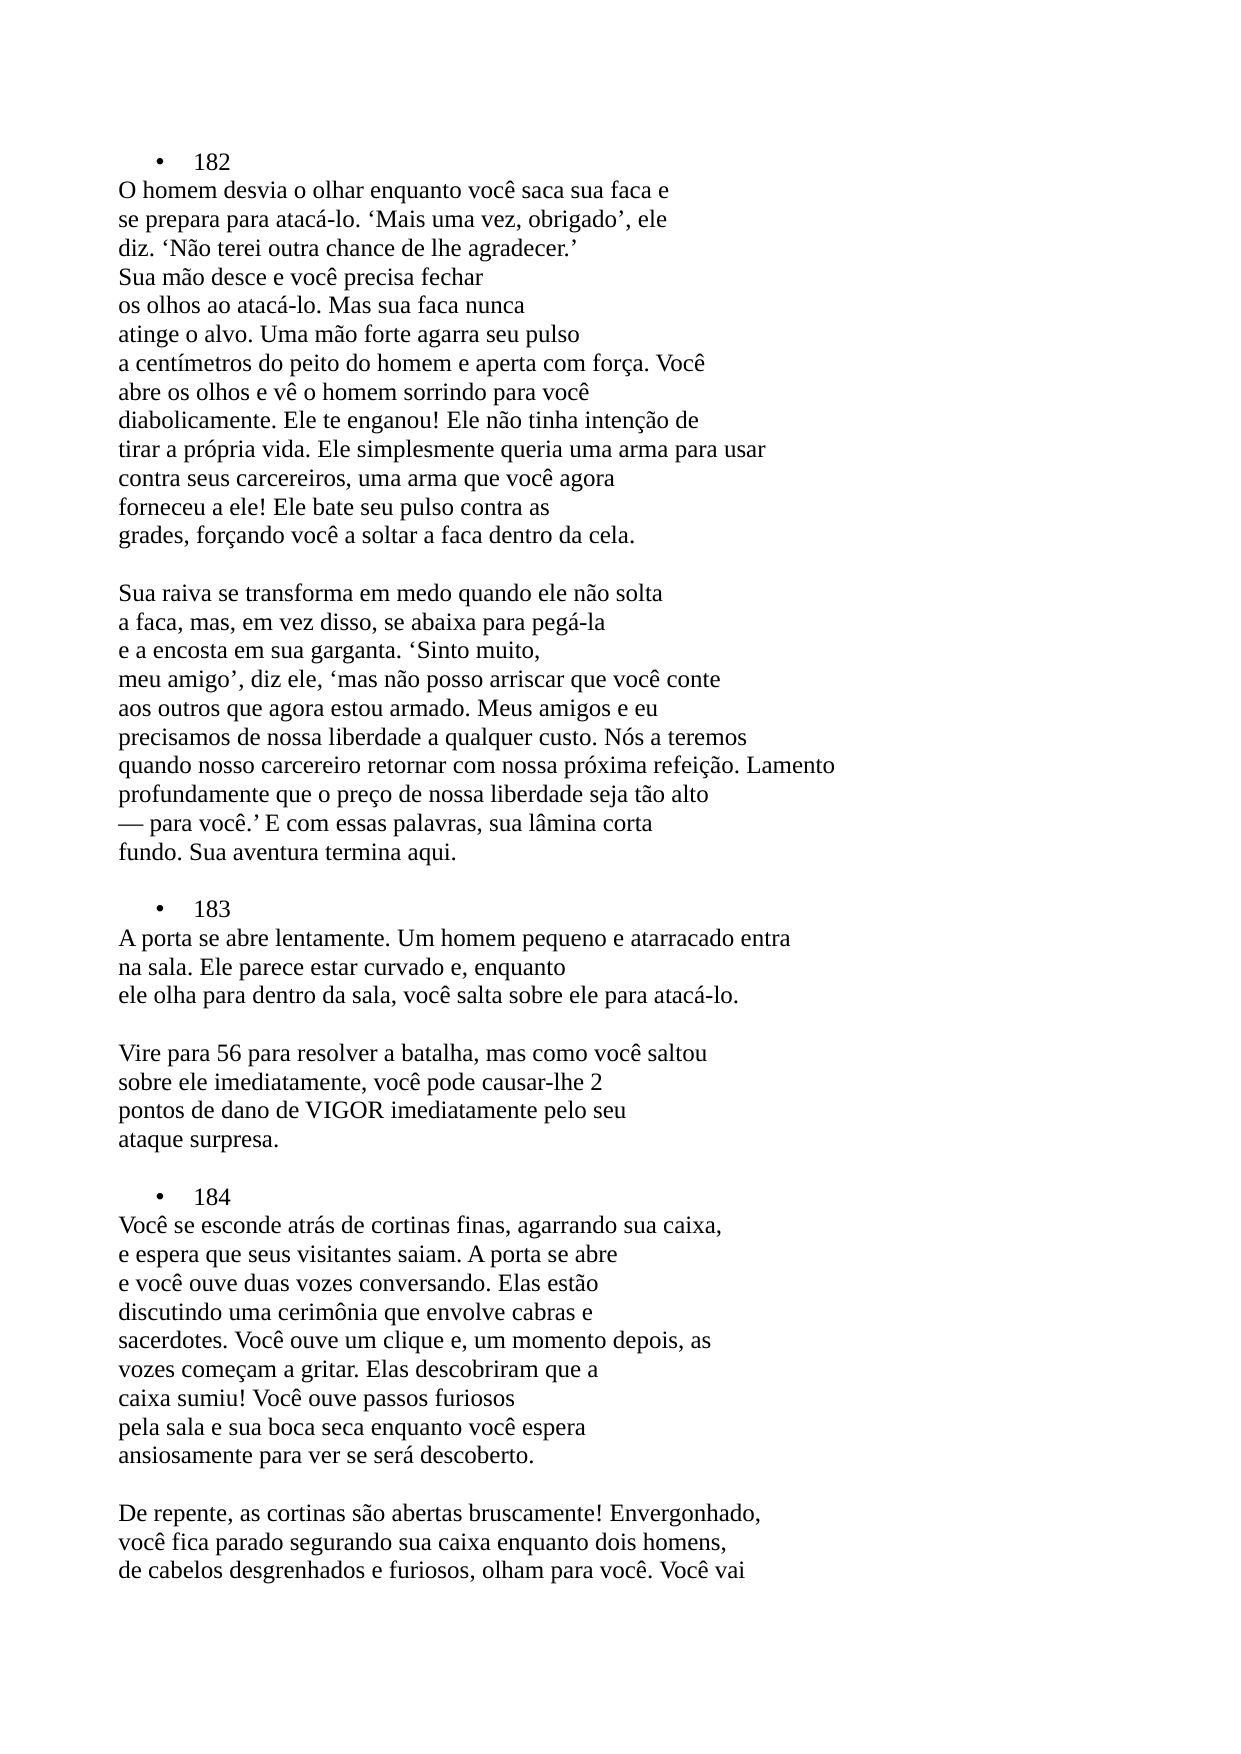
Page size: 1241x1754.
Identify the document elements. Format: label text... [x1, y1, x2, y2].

text O homem desvia o olhar enquanto você saca sua faca e se prepara para atacá-lo. ‘Mais uma vez, obrigado’, ele diz. ‘Não terei outra chance de lhe agradecer.’ Sua mão desce e você precisa fechar os olhos ao atacá-lo. Mas sua faca nunca atinge o alvo. Uma mão forte agarra seu pulso a centímetros do peito do homem e aperta com força. Você abre os olhos e vê o homem sorrindo para você diabolicamente. Ele te enganou! Ele não tinha intenção de tirar a própria vida. Ele simplesmente queria uma arma para usar contra seus carcereiros, uma arma que você agora forneceu a ele! Ele bate seu pulso contra as grades, forçando você a soltar a faca dentro da cela. Sua raiva se transforma em medo quando ele não solta a faca, mas, em vez disso, se abaixa para pegá-la e a encosta em sua garganta. ‘Sinto muito, meu amigo’, diz ele, ‘mas não posso arriscar que você conte aos outros que agora estou armado. Meus amigos e eu precisamos de nossa liberdade a qualquer custo. Nós a teremos quando nosso carcereiro retornar com nossa próxima refeição. Lamento profundamente que o preço de nossa liberdade seja tão alto — para você.’ E com essas palavras, sua lâmina corta fundo. Sua aventura termina aqui. [118, 176, 1122, 866]
list 183 [156, 894, 1122, 923]
list 182 [156, 147, 1122, 176]
text A porta se abre lentamente. Um homem pequeno e atarracado entra na sala. Ele parece estar curvado e, enquanto ele olha para dentro da sala, você salta sobre ele para atacá-lo. Vire para 56 para resolver a batalha, mas como você saltou sobre ele imediatamente, você pode causar-lhe 2 pontos de dano de VIGOR imediatamente pelo seu ataque surpresa. [118, 923, 1122, 1153]
text Você se esconde atrás de cortinas finas, agarrando sua caixa, e espera que seus visitantes saiam. A porta se abre e você ouve duas vozes conversando. Elas estão discutindo uma cerimônia que envolve cabras e sacerdotes. Você ouve um clique e, um momento depois, as vozes começam a gritar. Elas descobriram que a caixa sumiu! Você ouve passos furiosos pela sala e sua boca seca enquanto você espera ansiosamente para ver se será descoberto. De repente, as cortinas são abertas bruscamente! Envergonhado, você fica parado segurando sua caixa enquanto dois homens, de cabelos desgrenhados e furiosos, olham para você. Você vai [118, 1211, 1122, 1584]
list 184 [156, 1182, 1122, 1211]
